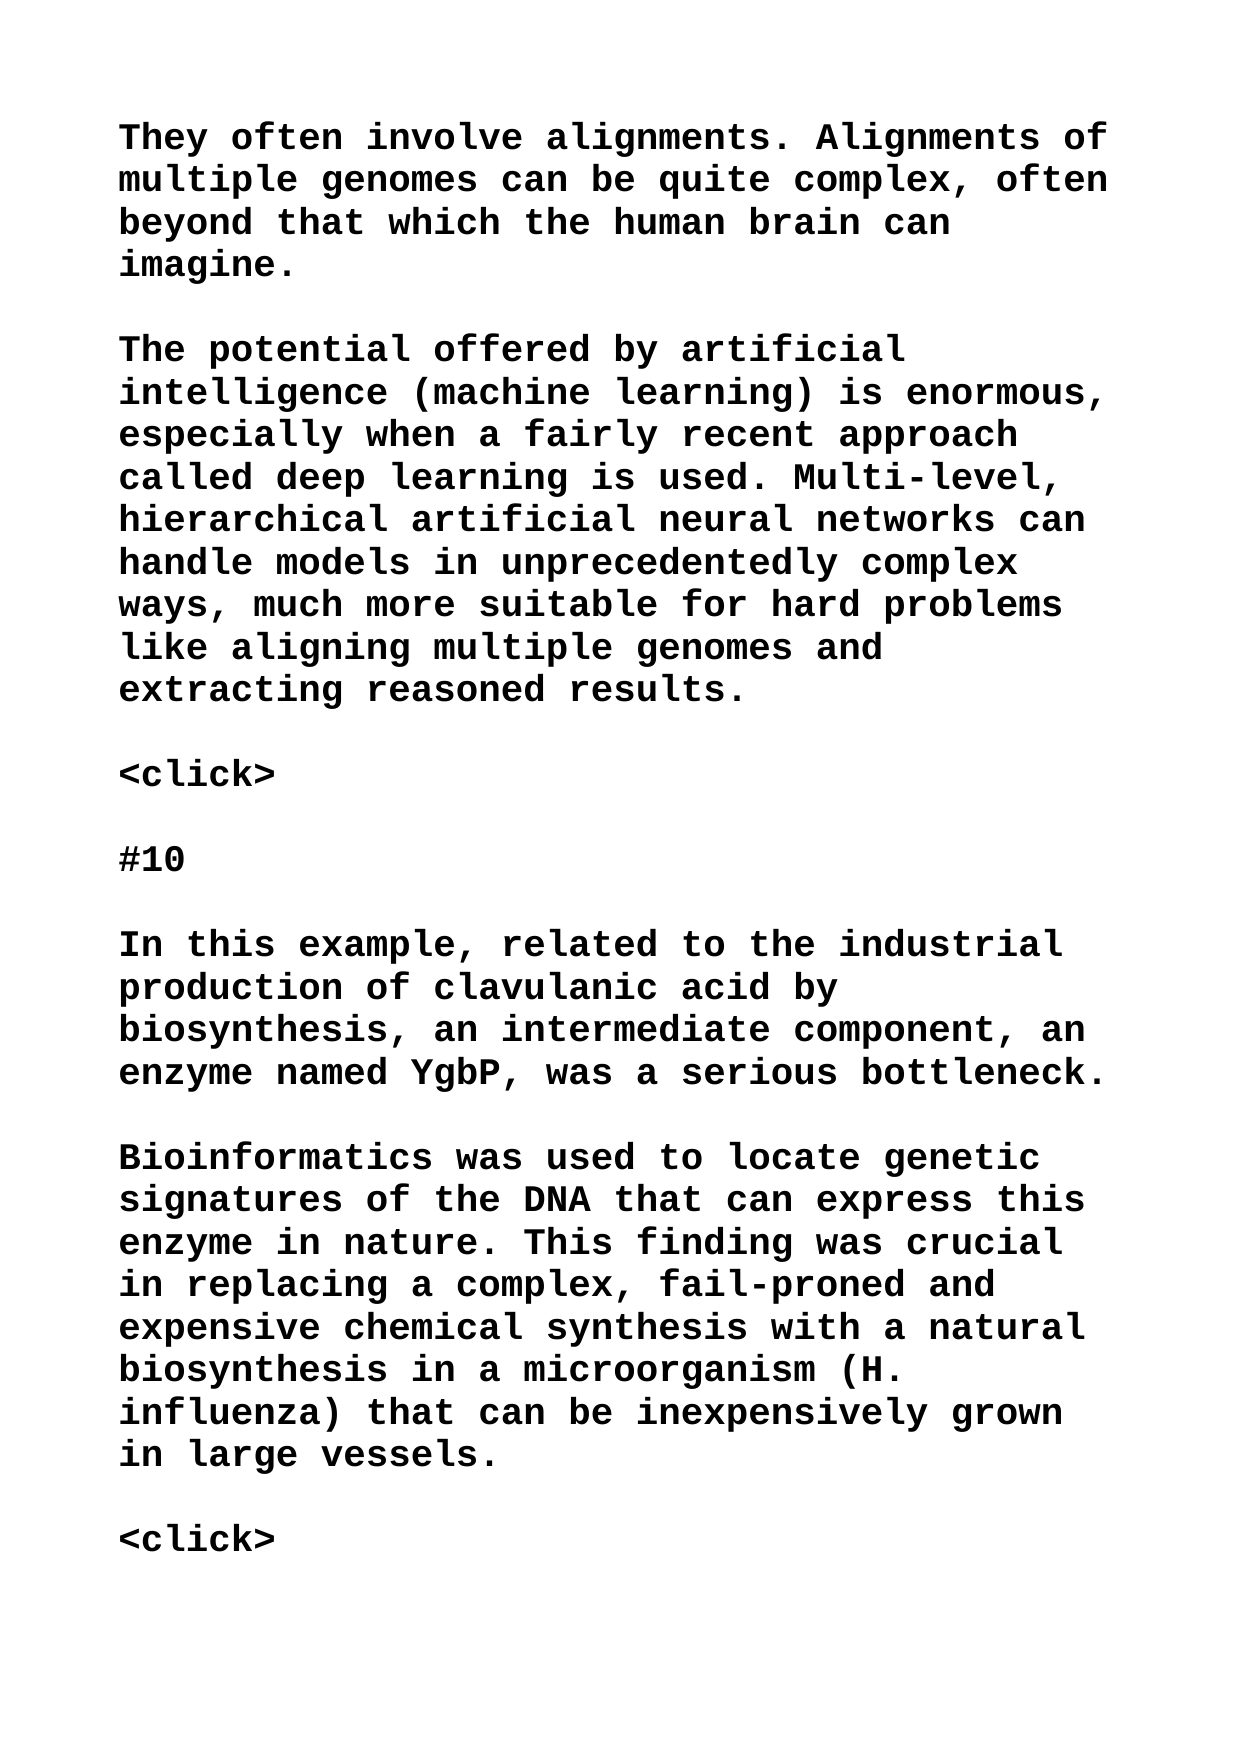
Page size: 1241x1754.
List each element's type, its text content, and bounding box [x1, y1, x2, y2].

text Bioinformatics was used to locate genetic signatures of the DNA that can express this enzyme in nature. This finding was crucial in replacing a complex, fail-proned and expensive chemical synthesis with a natural biosynthesis in a microorganism (H. influenza) that can be inexpensively grown in large vessels. [118, 1138, 1122, 1478]
text <click> [118, 756, 1122, 798]
text In this example, related to the industrial production of clavulanic acid by biosynthesis, an intermediate component, an enzyme named YgbP, was a serious bottleneck. [118, 926, 1122, 1096]
text <click> [118, 1521, 1122, 1563]
text #10 [118, 841, 1122, 883]
text The potential offered by artificial intelligence (machine learning) is enormous, especially when a fairly recent approach called deep learning is used. Multi-level, hierarchical artificial neural networks can handle models in unprecedentedly complex ways, much more suitable for hard problems like aligning multiple genomes and extracting reasoned results. [118, 331, 1122, 713]
text They often involve alignments. Alignments of multiple genomes can be quite complex, often beyond that which the human brain can imagine. [118, 118, 1122, 288]
